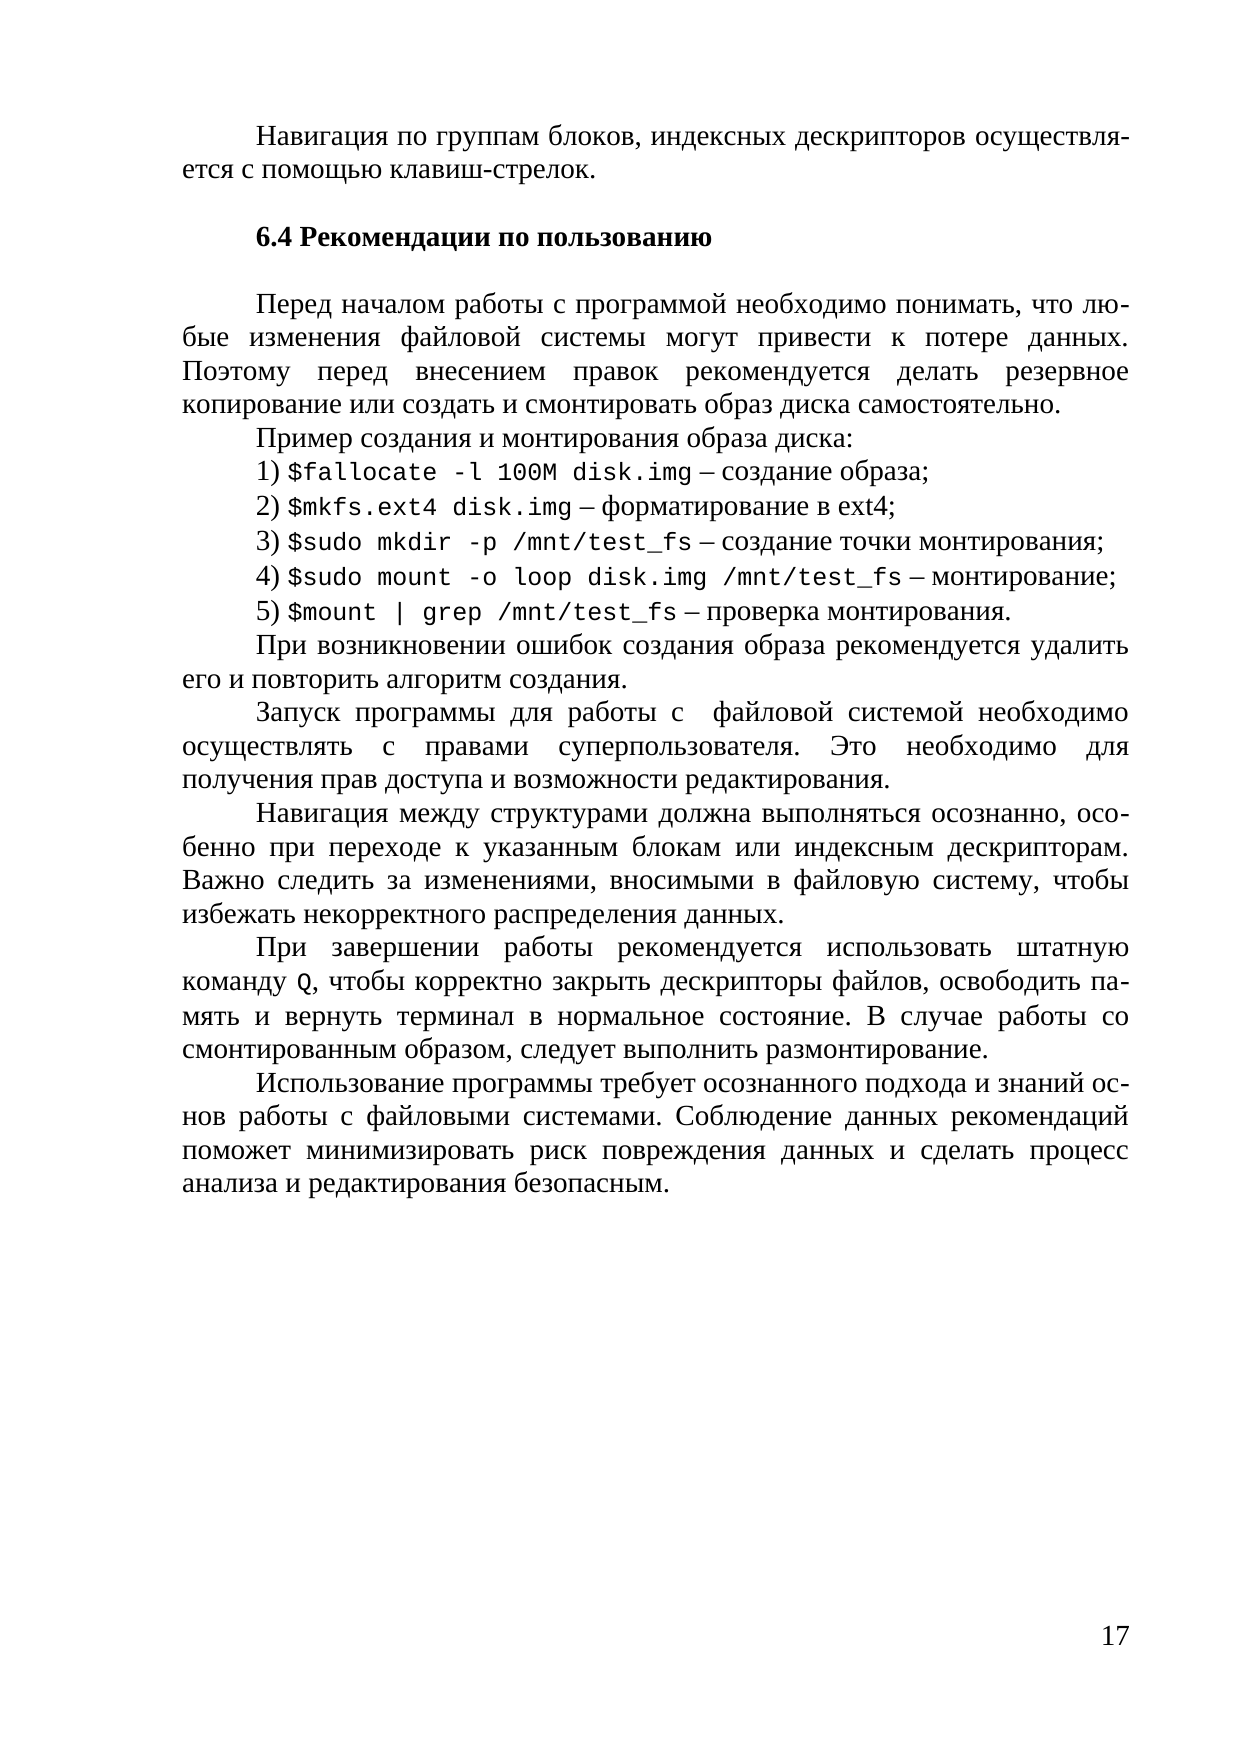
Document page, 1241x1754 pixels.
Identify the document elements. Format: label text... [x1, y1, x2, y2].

text При возникновении ошибок создания образа рекомендуется удалить его и повторить алгоритм создания. [182, 627, 1130, 694]
text 5) $mount | grep /mnt/test_fs – проверка монтирования. [182, 593, 1130, 627]
text 6.4 Рекомендации по пользованию [182, 219, 1130, 252]
text Пример создания и монтирования образа диска: [182, 420, 1130, 453]
text Навигация по группам блоков, индексных дескрипторов осуществля­ется с помощью клавиш-стрелок. [182, 118, 1130, 185]
text Запуск программы для работы с файловой системой необходимо осу­ществлять с правами суперпользователя. Это необходимо для получения прав доступа и возможности редактирования. [182, 694, 1130, 795]
text 1) $fallocate -l 100M disk.img – создание образа; [182, 453, 1130, 488]
text 2) $mkfs.ext4 disk.img – форматирование в ext4; [182, 488, 1130, 523]
text Навигация между структурами должна выполняться осознанно, осо­бенно при переходе к указанным блокам или индексным дескрипторам. Важно следить за изменениями, вносимыми в файловую систему, чтобы из­бежать некорректного распределения данных. [182, 795, 1130, 929]
text Использование программы требует осознанного подхода и знаний ос­нов работы с файловыми системами. Соблюдение данных рекомендаций по­может минимизировать риск повреждения данных и сделать процесс ана­лиза и редактирования безопасным. [182, 1065, 1130, 1199]
text 3) $sudo mkdir -p /mnt/test_fs – создание точки монтирования; [182, 523, 1130, 558]
text Перед началом работы с программой необходимо понимать, что лю­бые изменения файловой системы могут привести к потере данных. Поэтому перед внесением правок рекомендуется делать резервное копирование или создать и смонтировать образ диска самостоятельно. [182, 286, 1130, 420]
text 4) $sudo mount -o loop disk.img /mnt/test_fs – монтирование; [182, 558, 1130, 593]
text При завершении работы рекомендуется использовать штатную коман­ду Q, чтобы корректно закрыть дескрипторы файлов, освободить па­мять и вернуть терминал в нормальное состояние. В случае работы со смон­тированным образом, следует выполнить размонтирование. [182, 929, 1130, 1065]
